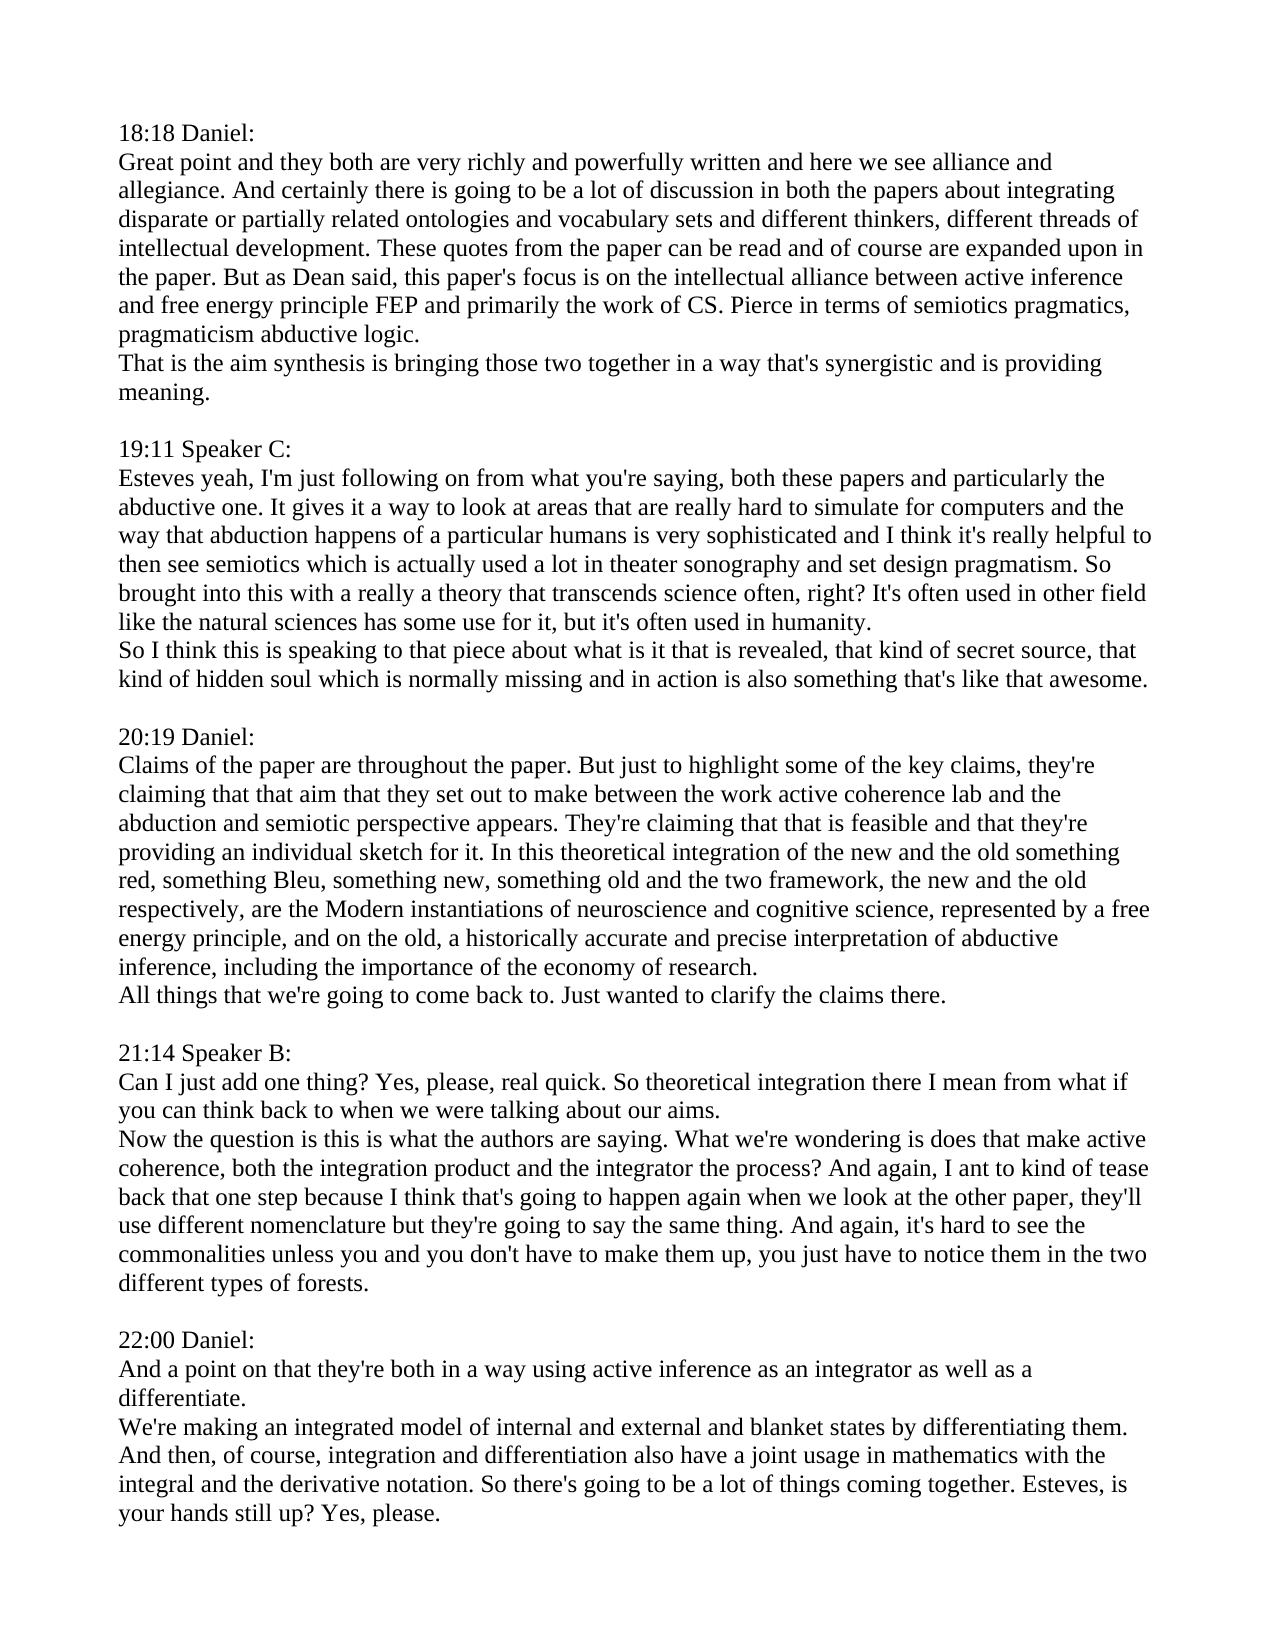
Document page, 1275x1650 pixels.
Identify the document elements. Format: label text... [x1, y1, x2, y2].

text Can I just add one thing? Yes, please, real quick. So theoretical integration there I mean from what if you can think back to when we were talking about our aims. [118, 1067, 1157, 1124]
text All things that we're going to come back to. Just wanted to clarify the claims there. [118, 981, 1157, 1009]
text 20:19 Daniel: [118, 722, 1157, 751]
text 18:18 Daniel: [118, 118, 1157, 147]
text Great point and they both are very richly and powerfully written and here we see alliance and allegiance. And certainly there is going to be a lot of discussion in both the papers about integrating disparate or partially related ontologies and vocabulary sets and different thinkers, different threads of intellectual development. These quotes from the paper can be read and of course are expanded upon in the paper. But as Dean said, this paper's focus is on the intellectual alliance between active inference and free energy principle FEP and primarily the work of CS. Pierce in terms of semiotics pragmatics, pragmaticism abductive logic. [118, 147, 1157, 348]
text Now the question is this is what the authors are saying. What we're wondering is does that make active coherence, both the integration product and the integrator the process? And again, I ant to kind of tease back that one step because I think that's going to happen again when we look at the other paper, they'll use different nomenclature but they're going to say the same thing. And again, it's hard to see the commonalities unless you and you don't have to make them up, you just have to notice them in the two different types of forests. [118, 1124, 1157, 1297]
text That is the aim synthesis is bringing those two together in a way that's synergistic and is providing meaning. [118, 348, 1157, 406]
text Esteves yeah, I'm just following on from what you're saying, both these papers and particularly the abductive one. It gives it a way to look at areas that are really hard to simulate for computers and the way that abduction happens of a particular humans is very sophisticated and I think it's really helpful to then see semiotics which is actually used a lot in theater sonography and set design pragmatism. So brought into this with a really a theory that transcends science often, right? It's often used in other field like the natural sciences has some use for it, but it's often used in humanity. [118, 463, 1157, 636]
text 19:11 Speaker C: [118, 434, 1157, 463]
text Claims of the paper are throughout the paper. But just to highlight some of the key claims, they're claiming that that aim that they set out to make between the work active coherence lab and the abduction and semiotic perspective appears. They're claiming that that is feasible and that they're providing an individual sketch for it. In this theoretical integration of the new and the old something red, something Bleu, something new, something old and the two framework, the new and the old respectively, are the Modern instantiations of neuroscience and cognitive science, represented by a free energy principle, and on the old, a historically accurate and precise interpretation of abductive inference, including the importance of the economy of research. [118, 751, 1157, 981]
text So I think this is speaking to that piece about what is it that is revealed, that kind of secret source, that kind of hidden soul which is normally missing and in action is also something that's like that awesome. [118, 636, 1157, 693]
text And a point on that they're both in a way using active inference as an integrator as well as a differentiate. [118, 1354, 1157, 1412]
text We're making an integrated model of internal and external and blanket states by differentiating them. And then, of course, integration and differentiation also have a joint usage in mathematics with the integral and the derivative notation. So there's going to be a lot of things coming together. Esteves, is your hands still up? Yes, please. [118, 1412, 1157, 1527]
text 21:14 Speaker B: [118, 1038, 1157, 1067]
text 22:00 Daniel: [118, 1326, 1157, 1354]
